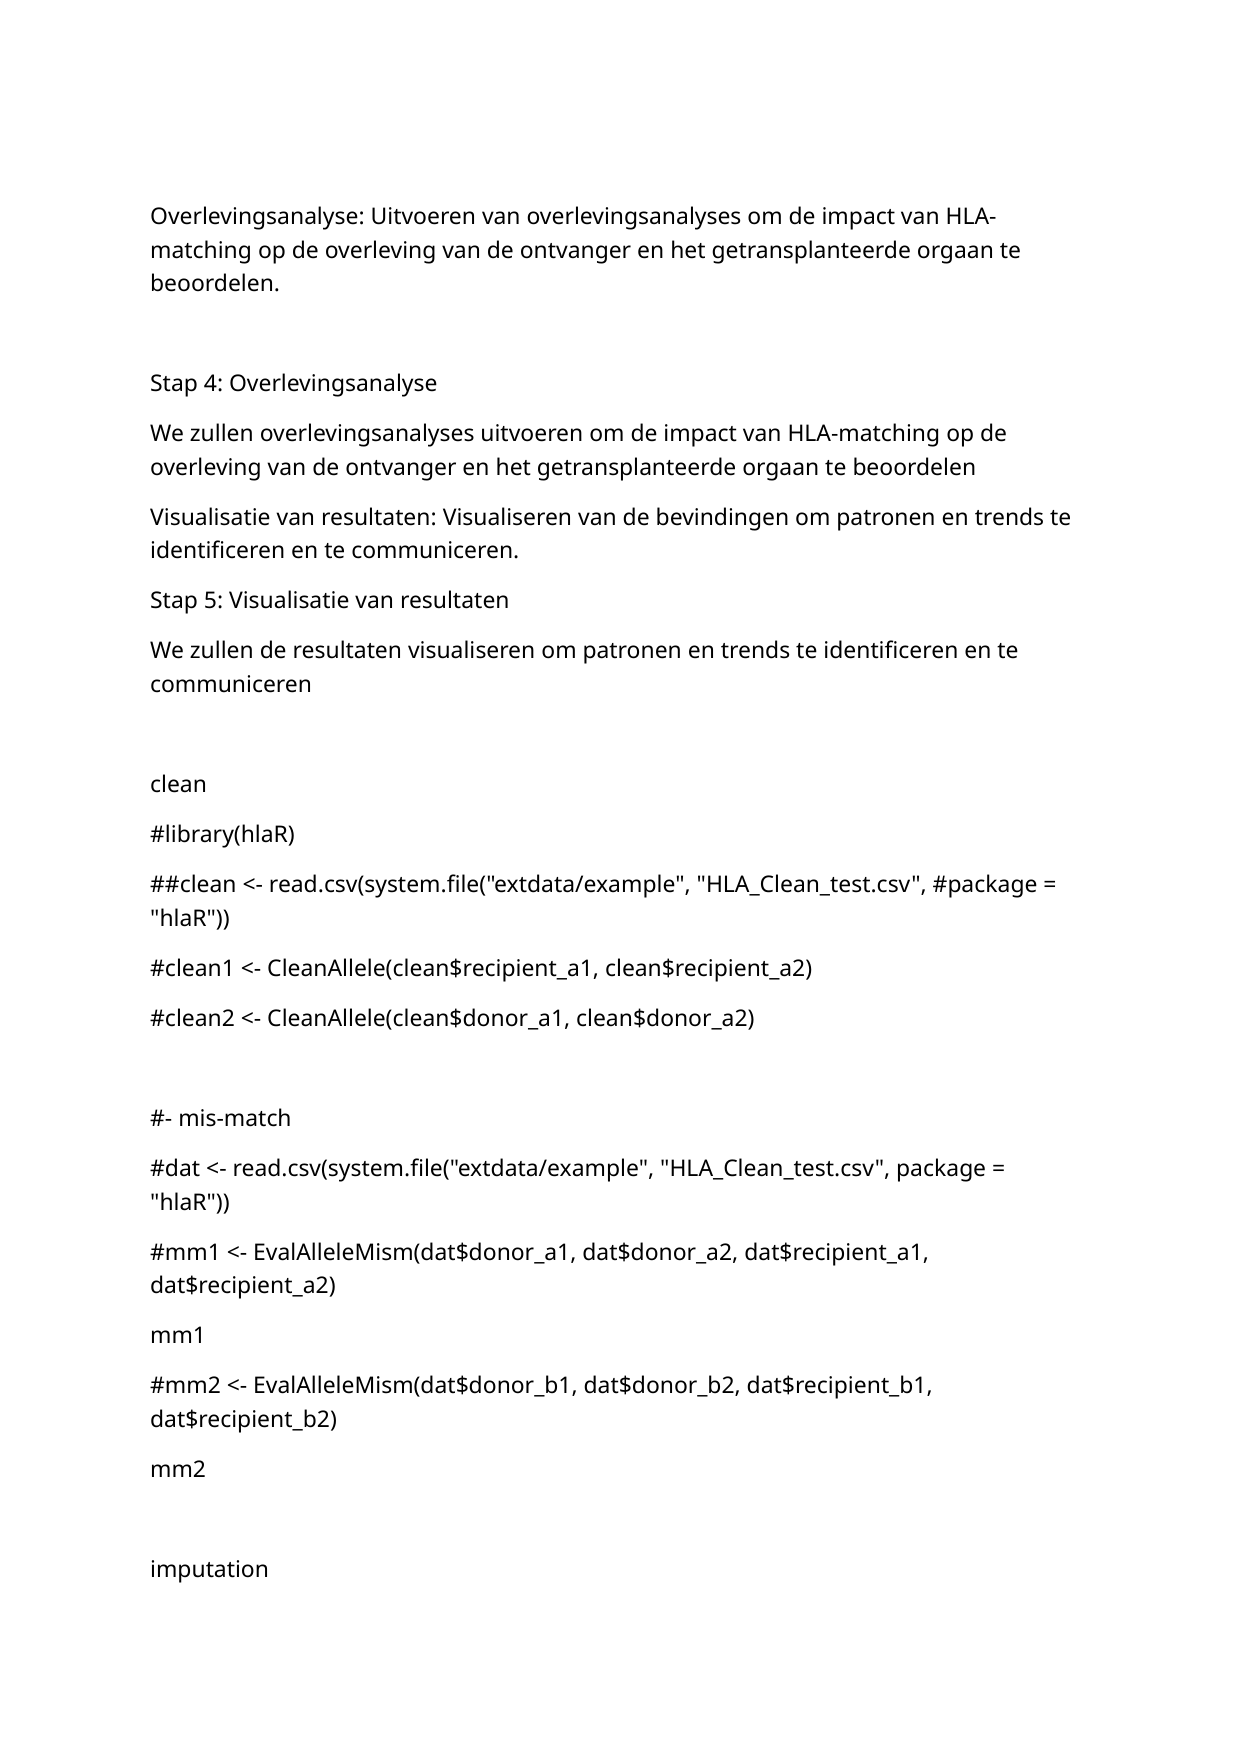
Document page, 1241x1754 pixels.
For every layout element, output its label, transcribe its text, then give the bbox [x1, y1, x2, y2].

text Overlevingsanalyse: Uitvoeren van overlevingsanalyses om de impact van HLA-matching op de overleving van de ontvanger en het getransplanteerde orgaan te beoordelen. [150, 200, 1090, 298]
text #clean1 <- CleanAllele(clean$recipient_a1, clean$recipient_a2) [150, 952, 1090, 983]
text Stap 4: Overlevingsanalyse [150, 367, 1090, 398]
text clean [150, 768, 1090, 799]
text imputation [150, 1553, 1090, 1584]
text mm2 [150, 1453, 1090, 1484]
text #- mis-match [150, 1102, 1090, 1133]
text We zullen de resultaten visualiseren om patronen en trends te identificeren en te communiceren [150, 634, 1090, 699]
text #mm2 <- EvalAlleleMism(dat$donor_b1, dat$donor_b2, dat$recipient_b1, dat$recipient_b2) [150, 1369, 1090, 1434]
text ##clean <- read.csv(system.file("extdata/example", "HLA_Clean_test.csv", #package = "hlaR")) [150, 868, 1090, 933]
text #mm1 <- EvalAlleleMism(dat$donor_a1, dat$donor_a2, dat$recipient_a1, dat$recipient_a2) [150, 1236, 1090, 1301]
text Stap 5: Visualisatie van resultaten [150, 584, 1090, 616]
text Visualisatie van resultaten: Visualiseren van de bevindingen om patronen en trends te identificeren en te communiceren. [150, 501, 1090, 566]
text #clean2 <- CleanAllele(clean$donor_a1, clean$donor_a2) [150, 1002, 1090, 1033]
text mm1 [150, 1319, 1090, 1351]
text We zullen overlevingsanalyses uitvoeren om de impact van HLA-matching op de overleving van de ontvanger en het getransplanteerde orgaan te beoordelen [150, 417, 1090, 482]
text #library(hlaR) [150, 818, 1090, 849]
text #dat <- read.csv(system.file("extdata/example", "HLA_Clean_test.csv", package = "hlaR")) [150, 1152, 1090, 1217]
